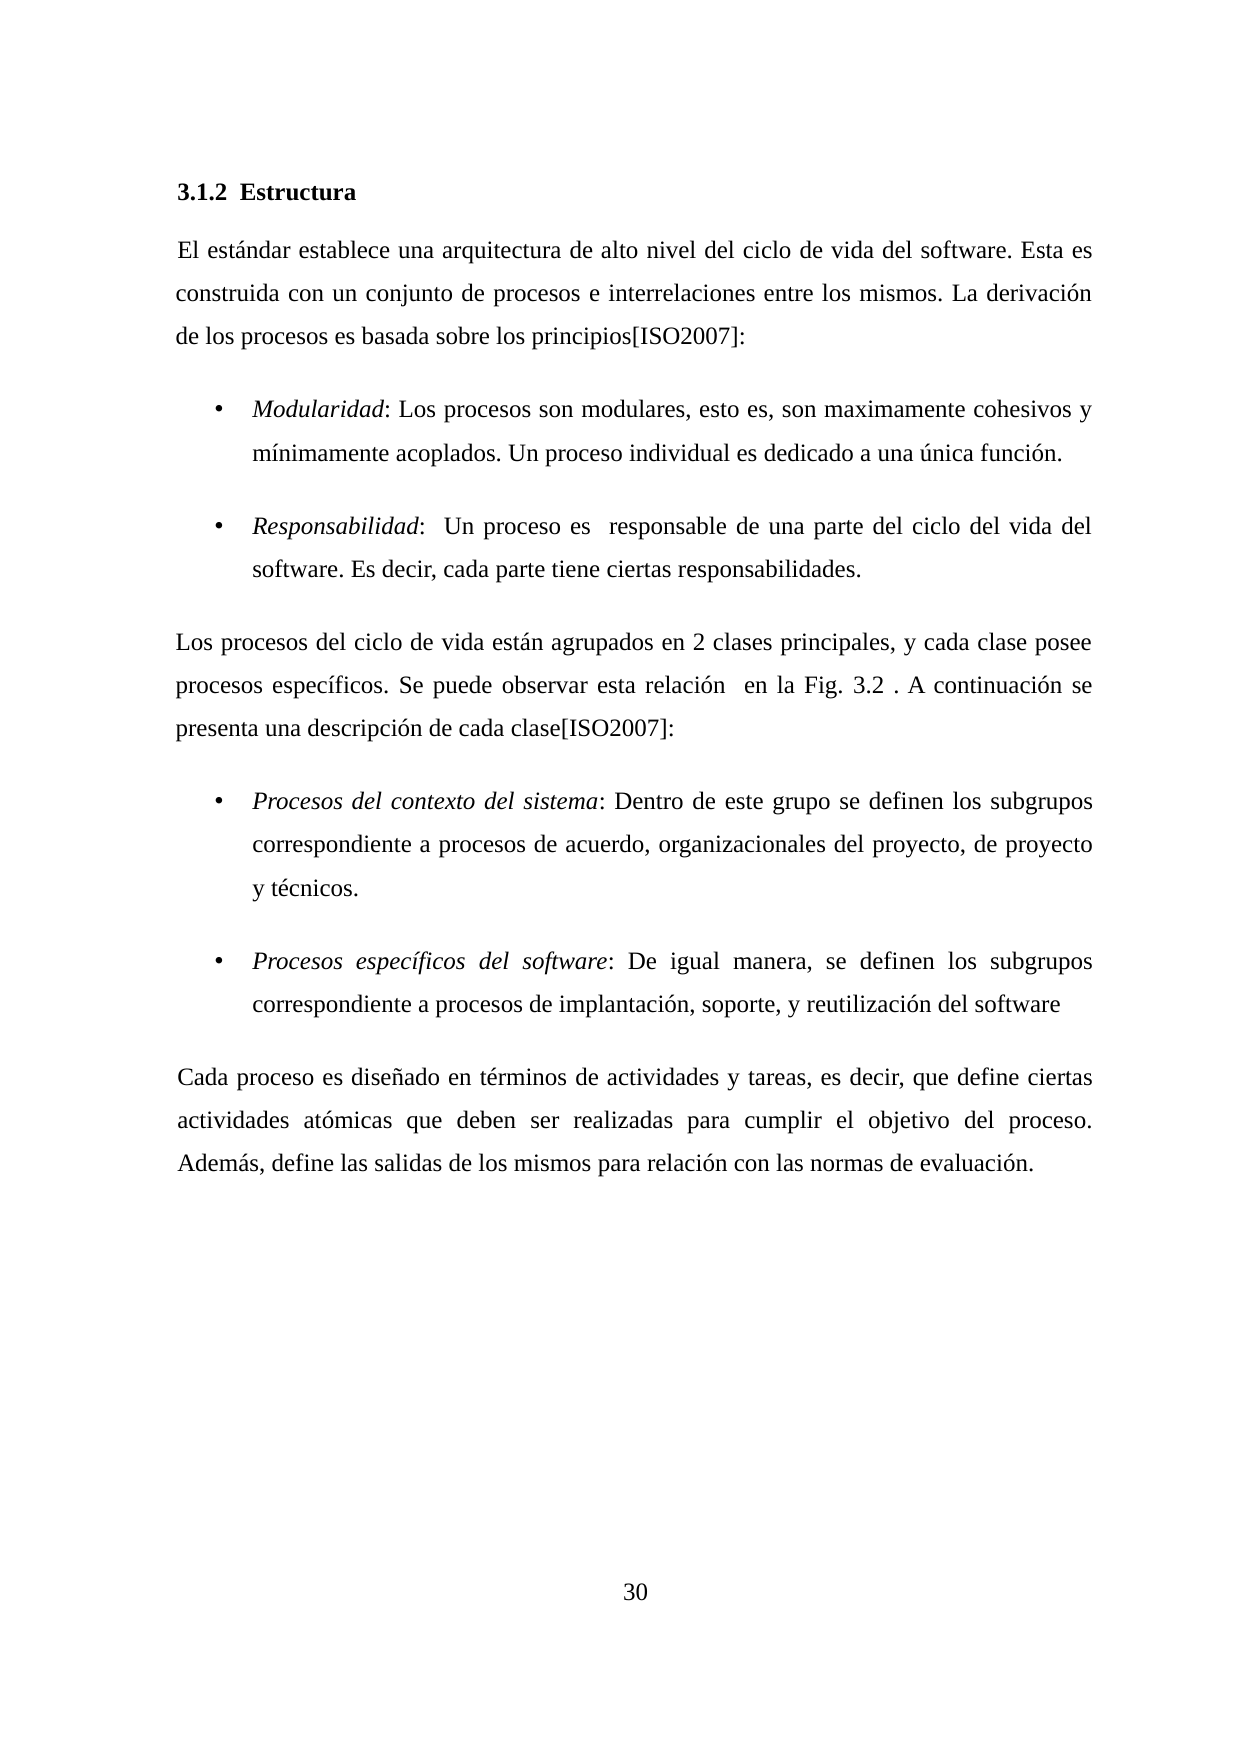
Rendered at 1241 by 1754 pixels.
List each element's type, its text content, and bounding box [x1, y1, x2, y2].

list Procesos específicos del software: De igual manera, se definen los subgrupos correspondiente a procesos de implantación, soporte, y reutilización del software [214, 946, 1093, 1018]
text El estándar establece una arquitectura de alto nivel del ciclo de vida del software. Esta es construida con un conjunto de procesos e interrelaciones entre los mismos. La derivación de los procesos es basada sobre los principios[ISO2007]: [175, 235, 1093, 350]
text 3.1.2 Estructura [177, 177, 1093, 206]
list Cada proceso es diseñado en términos de actividades y tareas, es decir, que define ciertas actividades atómicas que deben ser realizadas para cumplir el objetivo del proceso. Además, define las salidas de los mismos para relación con las normas de evaluación. [177, 1062, 1093, 1177]
list Procesos del contexto del sistema: Dentro de este grupo se definen los subgrupos correspondiente a procesos de acuerdo, organizacionales del proyecto, de proyecto y técnicos. [214, 786, 1093, 901]
list Los procesos del ciclo de vida están agrupados en 2 clases principales, y cada clase posee procesos específicos. Se puede observar esta relación en la Fig. 3.2 . A continuación se presenta una descripción de cada clase[ISO2007]: [175, 627, 1093, 742]
list Modularidad: Los procesos son modulares, esto es, son maximamente cohesivos y mínimamente acoplados. Un proceso individual es dedicado a una única función. [214, 394, 1093, 466]
list Responsabilidad: Un proceso es responsable de una parte del ciclo del vida del software. Es decir, cada parte tiene ciertas responsabilidades. [214, 511, 1093, 583]
